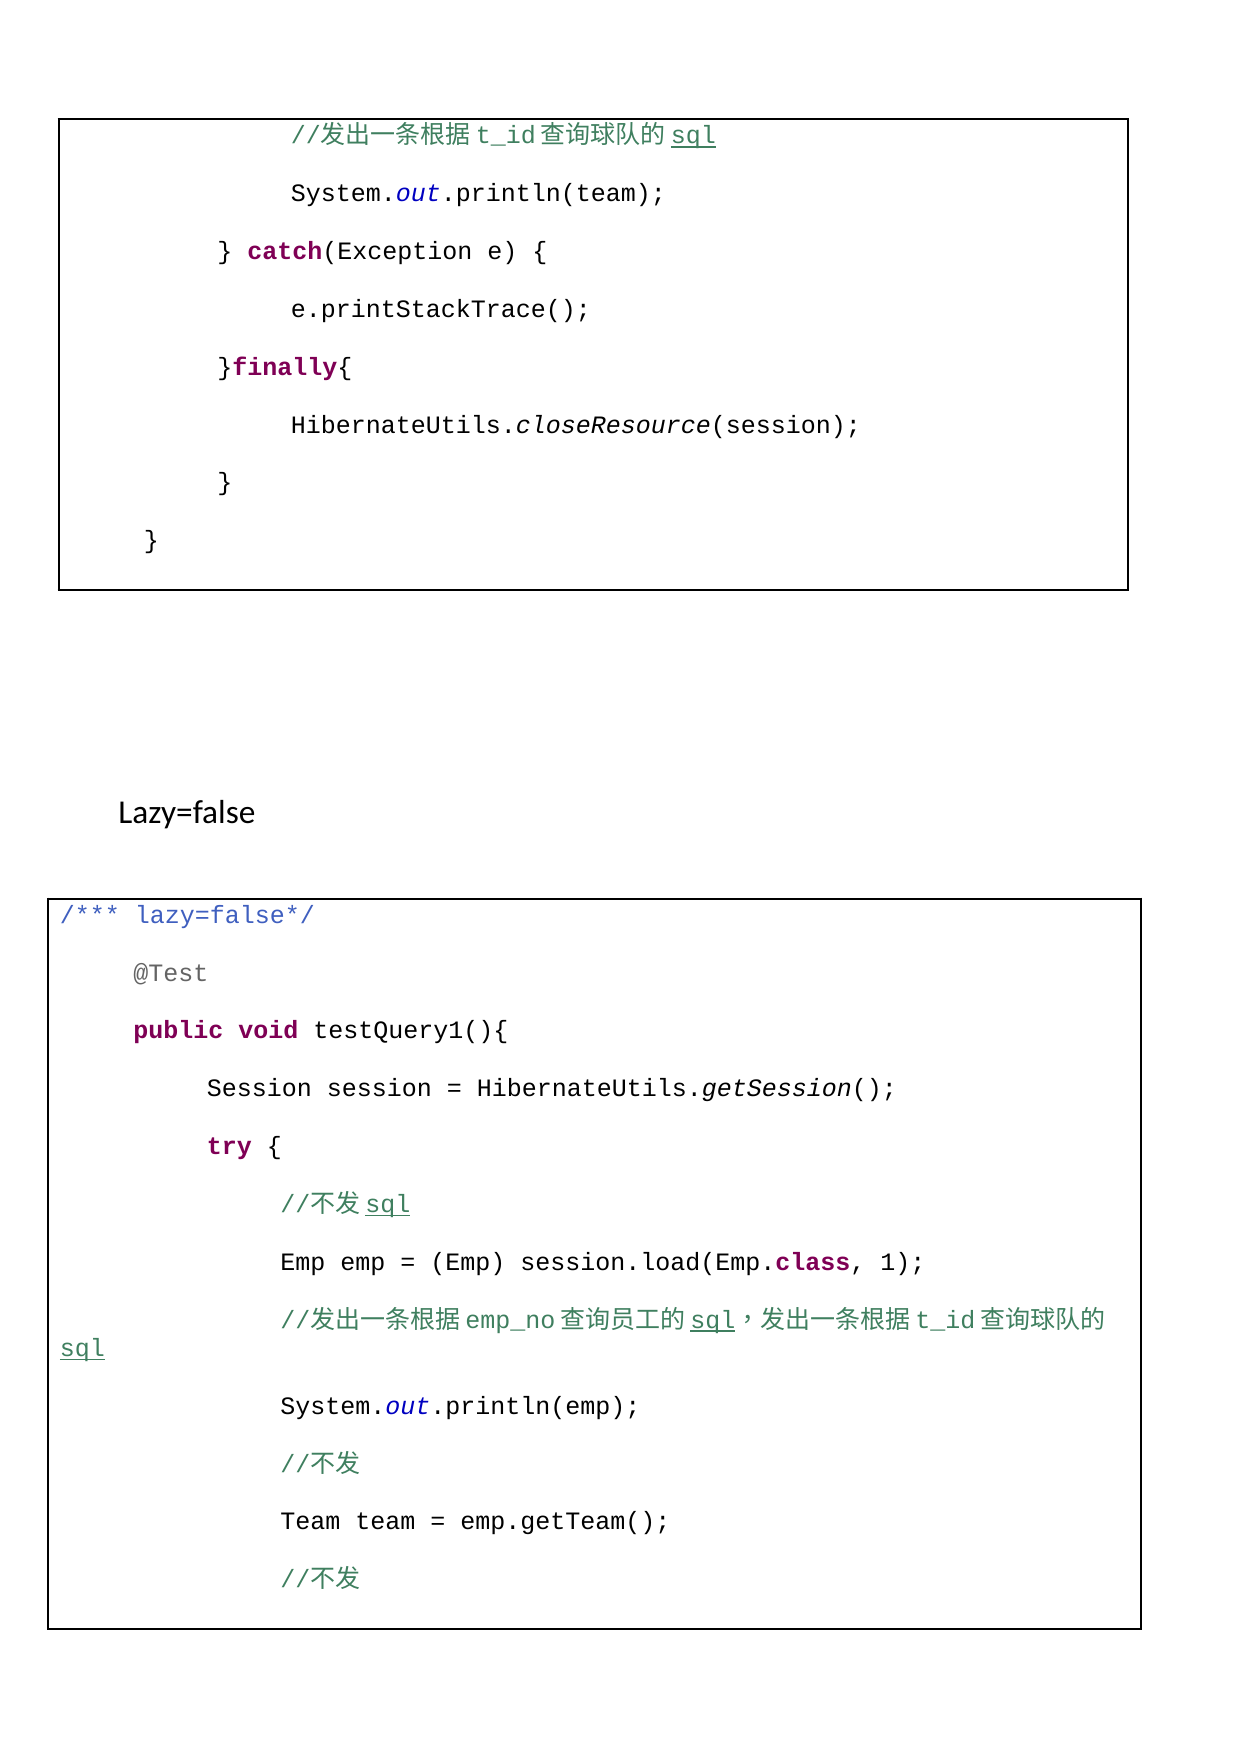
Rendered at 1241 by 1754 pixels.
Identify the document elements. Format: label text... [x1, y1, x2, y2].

table_header /*** lazy=false*/ @Test public void testQuery1(){ Session session = HibernateUtils.getSession(); try { //不发sql Emp emp = (Emp) session.load(Emp.class, 1); //发出一条根据emp_no查询员工的sql，发出一条根据t_id查询球队的sql System.out.println(emp); //不发 Team team = emp.getTeam(); //不发 [49, 900, 1140, 1627]
text Lazy=false [118, 791, 1122, 832]
table_header //发出一条根据t_id查询球队的sql System.out.println(team); } catch(Exception e) { e.printStackTrace(); }finally{ HibernateUtils.closeResource(session); } } [60, 120, 1127, 588]
